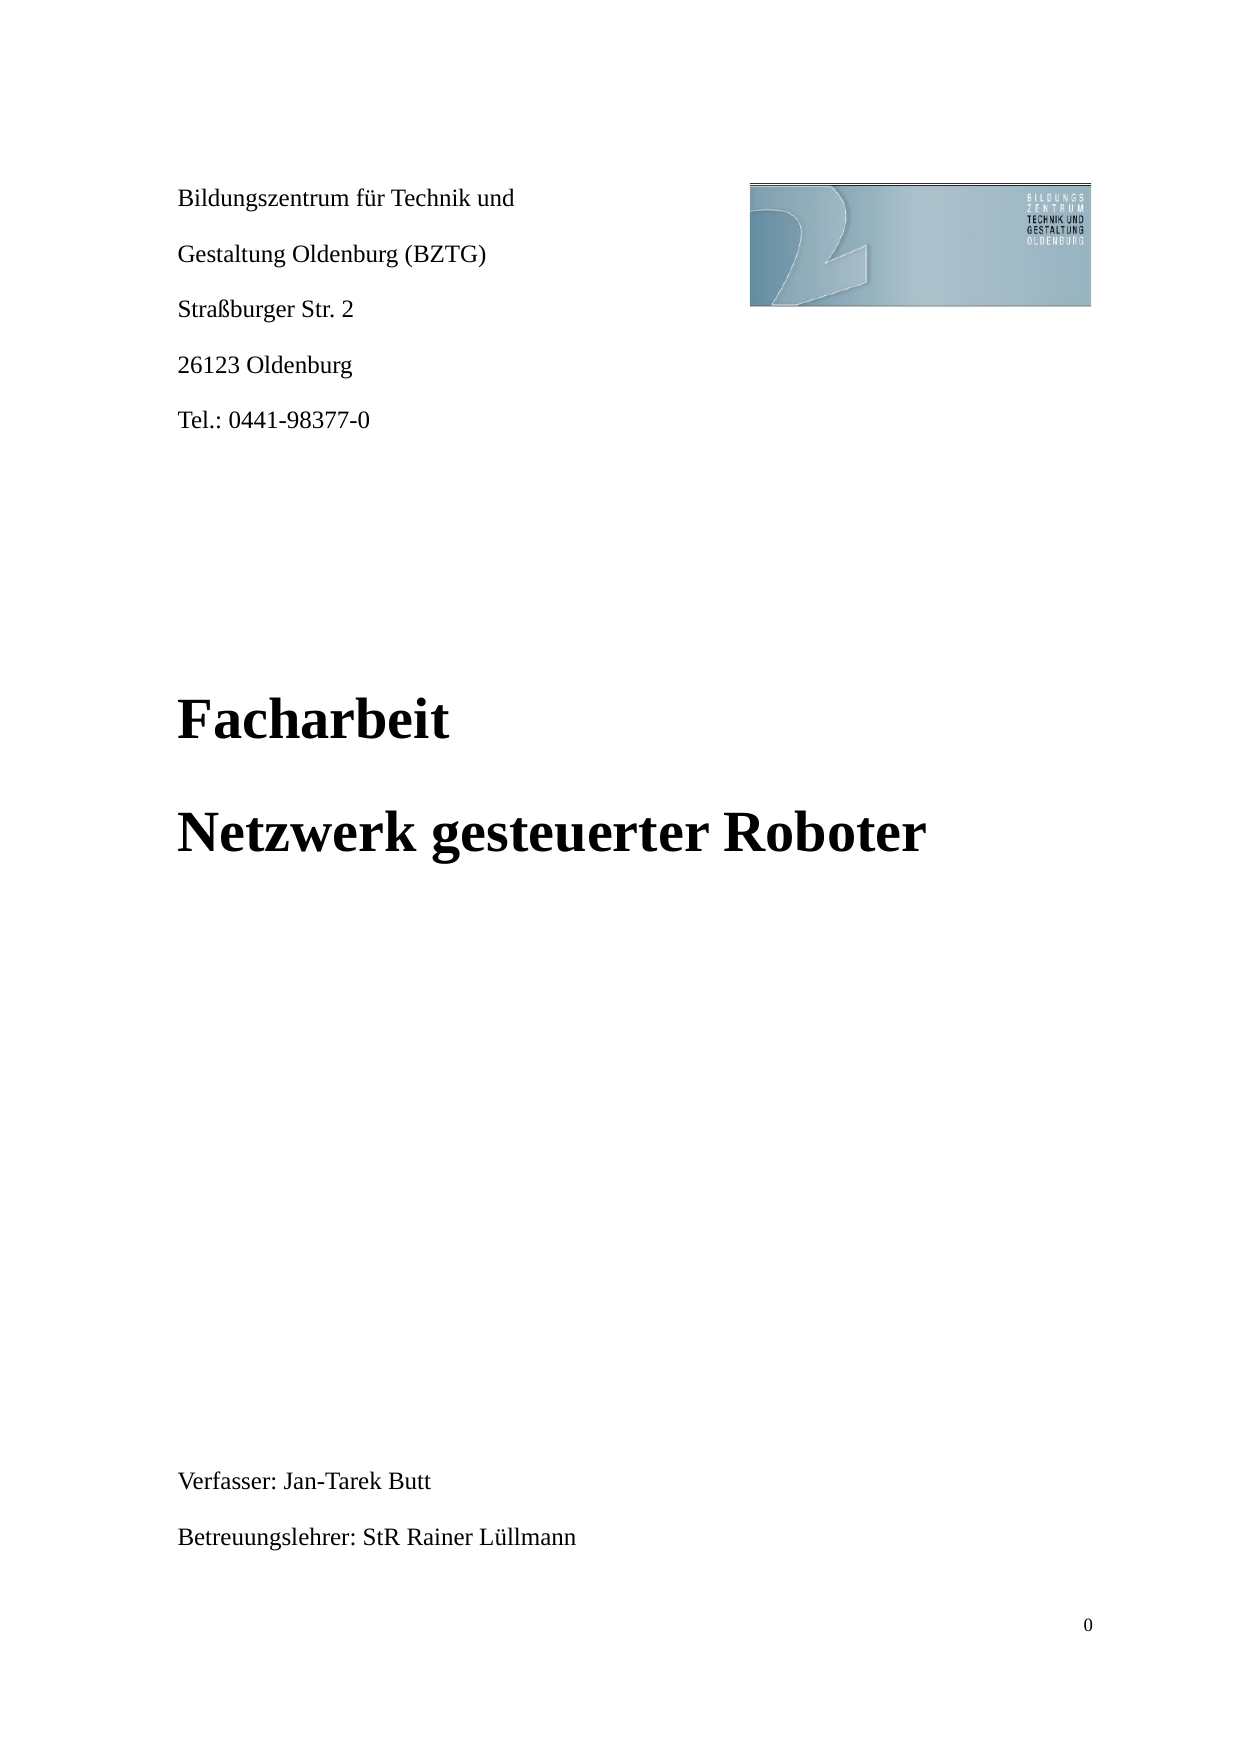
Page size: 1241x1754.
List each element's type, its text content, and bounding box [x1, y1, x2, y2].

text Straßburger Str. 2 [177, 294, 1093, 323]
text Betreuungslehrer: StR Rainer Lüllmann [177, 1522, 1093, 1551]
text Gestaltung Oldenburg (BZTG) [177, 239, 749, 267]
text Verfasser: Jan-Tarek Butt [177, 1466, 1093, 1495]
text Tel.: 0441-98377-0 [177, 406, 1093, 434]
text Netzwerk gesteuerter Roboter [177, 797, 1093, 864]
picture [749, 183, 1092, 307]
text 26123 Oldenburg [177, 350, 1093, 379]
text Facharbeit [177, 684, 1093, 751]
text Bildungszentrum für Technik und [177, 183, 749, 212]
